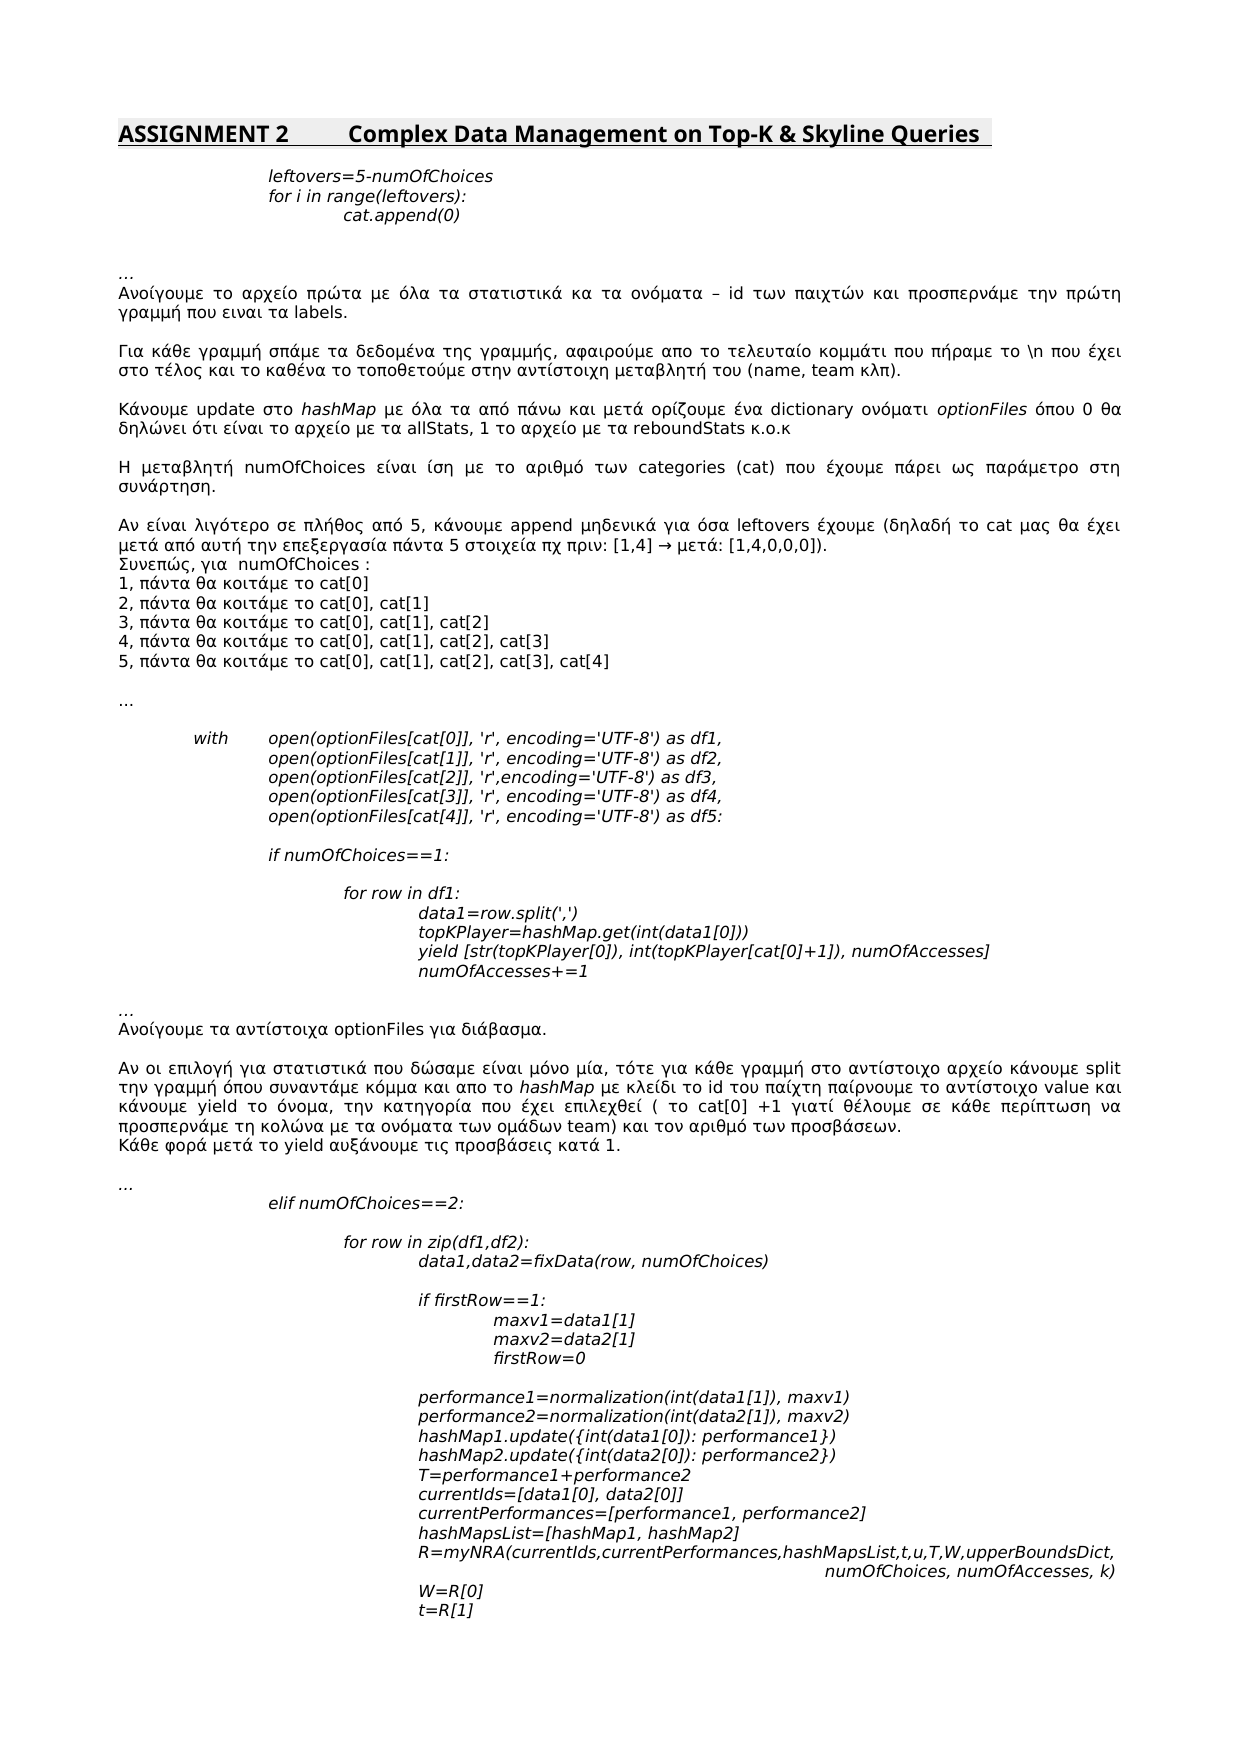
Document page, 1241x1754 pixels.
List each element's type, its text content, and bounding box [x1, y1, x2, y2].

text open(optionFiles[cat[2]], 'r',encoding='UTF-8') as df3, [118, 768, 1122, 787]
text W=R[0] [118, 1582, 1122, 1601]
text cat.append(0) [118, 206, 1122, 226]
text maxv2=data2[1] [118, 1330, 1122, 1349]
text numOfAccesses+=1 [118, 962, 1122, 981]
text 2, πάντα θα κοιτάμε το cat[0], cat[1] [118, 594, 1122, 613]
text … [118, 1001, 1122, 1020]
text for row in df1: [118, 884, 1122, 904]
text t=R[1] [118, 1601, 1122, 1621]
text 1, πάντα θα κοιτάμε το cat[0] [118, 574, 1122, 594]
text 4, πάντα θα κοιτάμε το cat[0], cat[1], cat[2], cat[3] [118, 632, 1122, 652]
text currentPerformances=[performance1, performance2] [118, 1504, 1122, 1524]
text open(optionFiles[cat[3]], 'r', encoding='UTF-8') as df4, [118, 787, 1122, 807]
text currentIds=[data1[0], data2[0]] [118, 1485, 1122, 1504]
text 5, πάντα θα κοιτάμε το cat[0], cat[1], cat[2], cat[3], cat[4] [118, 652, 1122, 671]
text … [118, 264, 1122, 284]
text performance1=normalization(int(data1[1]), maxv1) [118, 1388, 1122, 1407]
text open(optionFiles[cat[1]], 'r', encoding='UTF-8') as df2, [118, 749, 1122, 768]
text yield [str(topKPlayer[0]), int(topKPlayer[cat[0]+1]), numOfAccesses] [118, 942, 1122, 962]
text T=performance1+performance2 [118, 1466, 1122, 1485]
text open(optionFiles[cat[4]], 'r', encoding='UTF-8') as df5: [118, 807, 1122, 826]
text Κάνουμε update στο hashMap με όλα τα από πάνω και μετά ορίζουμε ένα dictionary ονόματι optionFiles όπου 0 θα δηλώνει ότι είναι το αρχείο με τα allStats, 1 το αρχείο με τα reboundStats κ.ο.κ [118, 400, 1122, 439]
text with open(optionFiles[cat[0]], 'r', encoding='UTF-8') as df1, [118, 729, 1122, 749]
text hashMapsList=[hashMap1, hashMap2] [118, 1524, 1122, 1543]
text Ανοίγουμε τα αντίστοιχα optionFiles για διάβασμα. [118, 1020, 1122, 1039]
text ... [118, 1175, 1122, 1194]
text Για κάθε γραμμή σπάμε τα δεδομένα της γραμμής, αφαιρούμε απο το τελευταίο κομμάτι που πήραμε το \n που έχει στο τέλος και το καθένα το τοποθετούμε στην αντίστοιχη μεταβλητή του (name, team κλπ). [118, 342, 1122, 381]
text 3, πάντα θα κοιτάμε το cat[0], cat[1], cat[2] [118, 613, 1122, 632]
text hashMap2.update({int(data2[0]): performance2}) [118, 1446, 1122, 1466]
text if numOfChoices==1: [118, 846, 1122, 865]
text Αν είναι λιγότερο σε πλήθος από 5, κάνουμε append μηδενικά για όσα leftovers έχουμε (δηλαδή το cat μας θα έχει μετά από αυτή την επεξεργασία πάντα 5 στοιχεία πχ πριν: [1,4] → μετά: [1,4,0,0,0]). [118, 516, 1122, 555]
text elif numOfChoices==2: [118, 1194, 1122, 1214]
text for i in range(leftovers): [118, 187, 1122, 206]
text Αν οι επιλογή για στατιστικά που δώσαμε είναι μόνο μία, τότε για κάθε γραμμή στο αντίστοιχο αρχείο κάνουμε split την γραμμή όπου συναντάμε κόμμα και απο το hashMap με κλείδι το id του παίχτη παίρνουμε το αντίστοιχο value και κάνουμε yield το όνομα, την κατηγορία που έχει επιλεχθεί ( το cat[0] +1 γιατί θέλουμε σε κάθε περίπτωση να προσπερνάμε τη κολώνα με τα ονόματα των ομάδων team) και τον αριθμό των προσβάσεων. [118, 1059, 1122, 1136]
text hashMap1.update({int(data1[0]): performance1}) [118, 1427, 1122, 1446]
text ... [118, 691, 1122, 710]
text Συνεπώς, για numOfChoices : [118, 555, 1122, 574]
text topKPlayer=hashMap.get(int(data1[0])) [118, 923, 1122, 942]
text data1=row.split(',') [118, 904, 1122, 923]
text firstRow=0 [118, 1349, 1122, 1369]
text Ανοίγουμε το αρχείο πρώτα με όλα τα στατιστικά κα τα ονόματα – id των παιχτών και προσπερνάμε την πρώτη γραμμή που ειναι τα labels. [118, 284, 1122, 322]
text maxv1=data1[1] [118, 1311, 1122, 1330]
text R=myNRA(currentIds,currentPerformances,hashMapsList,t,u,T,W,upperBoundsDict, numOfChoices, numOfAccesses, k) [118, 1543, 1122, 1582]
text if firstRow==1: [118, 1291, 1122, 1311]
text for row in zip(df1,df2): [118, 1233, 1122, 1252]
text performance2=normalization(int(data2[1]), maxv2) [118, 1407, 1122, 1427]
text Κάθε φορά μετά το yield αυξάνουμε τις προσβάσεις κατά 1. [118, 1136, 1122, 1156]
text leftovers=5-numOfChoices [118, 167, 1122, 187]
text data1,data2=fixData(row, numOfChoices) [118, 1252, 1122, 1272]
text Η μεταβλητή numOfChoices είναι ίση με το αριθμό των categories (cat) που έχουμε πάρει ως παράμετρο στη συνάρτηση. [118, 458, 1122, 497]
